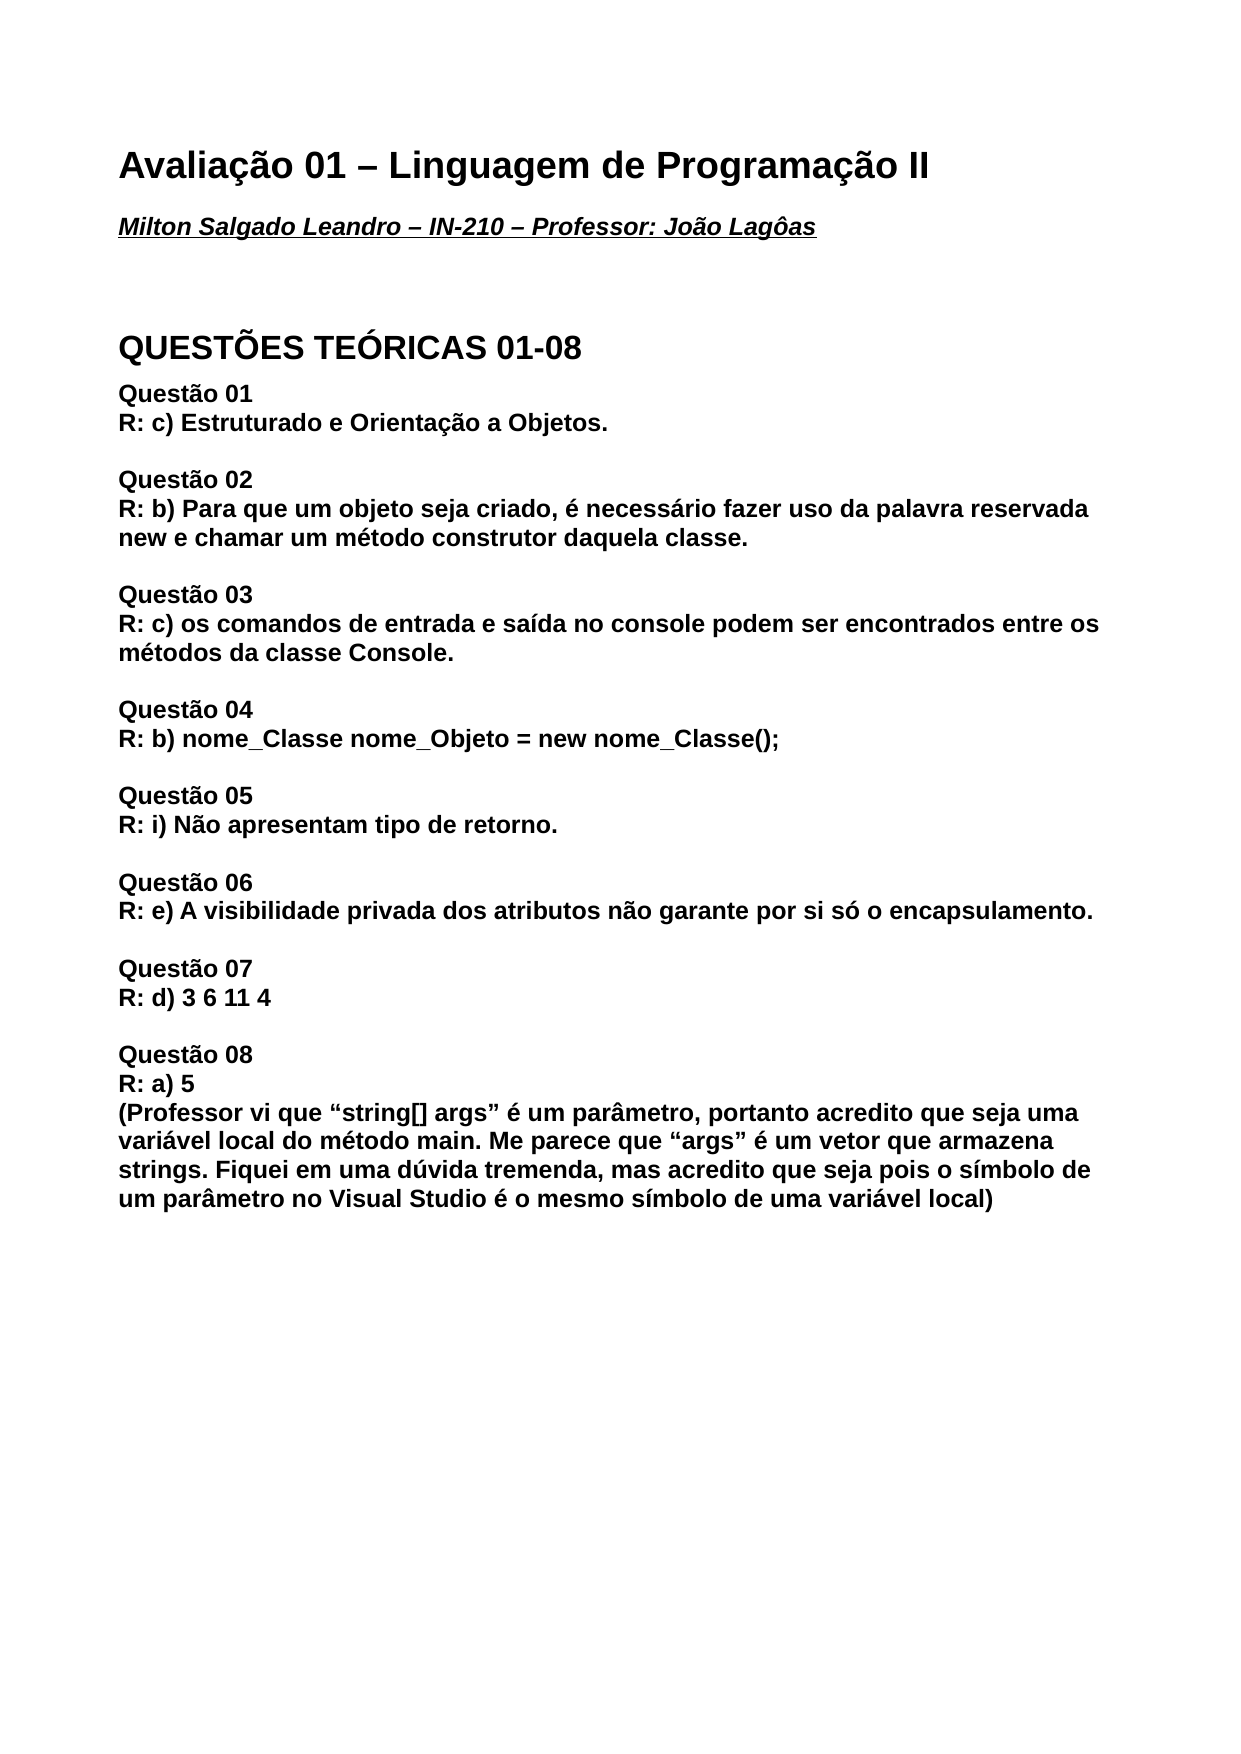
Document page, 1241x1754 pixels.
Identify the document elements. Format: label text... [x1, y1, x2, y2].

text Questão 02 [118, 465, 1122, 494]
text R: a) 5 [118, 1069, 1122, 1097]
text Questão 04 [118, 695, 1122, 724]
text R: d) 3 6 11 4 [118, 982, 1122, 1011]
text Questão 05 [118, 781, 1122, 810]
text R: c) Estruturado e Orientação a Objetos. [118, 407, 1122, 436]
text R: e) A visibilidade privada dos atributos não garante por si só o encapsulamento. [118, 896, 1122, 925]
text R: i) Não apresentam tipo de retorno. [118, 810, 1122, 839]
text Milton Salgado Leandro – IN-210 – Professor: João Lagôas [118, 212, 1122, 241]
subtitle Avaliação 01 – Linguagem de Programação II [118, 143, 1122, 187]
text Questão 06 [118, 867, 1122, 896]
text Questão 08 [118, 1040, 1122, 1069]
text (Professor vi que “string[] args” é um parâmetro, portanto acredito que seja uma variável local do método main. Me parece que “args” é um vetor que armazena strings. Fiquei em uma dúvida tremenda, mas acredito que seja pois o símbolo de um parâmetro no Visual Studio é o mesmo símbolo de uma variável local) [118, 1097, 1122, 1212]
text R: b) nome_Classe nome_Objeto = new nome_Classe(); [118, 724, 1122, 752]
subtitle QUESTÕES TEÓRICAS 01-08 [118, 328, 1122, 366]
text R: c) os comandos de entrada e saída no console podem ser encontrados entre os métodos da classe Console. [118, 609, 1122, 666]
text Questão 01 [118, 379, 1122, 407]
text R: b) Para que um objeto seja criado, é necessário fazer uso da palavra reservada new e chamar um método construtor daquela classe. [118, 494, 1122, 551]
text Questão 03 [118, 580, 1122, 609]
text Questão 07 [118, 954, 1122, 982]
